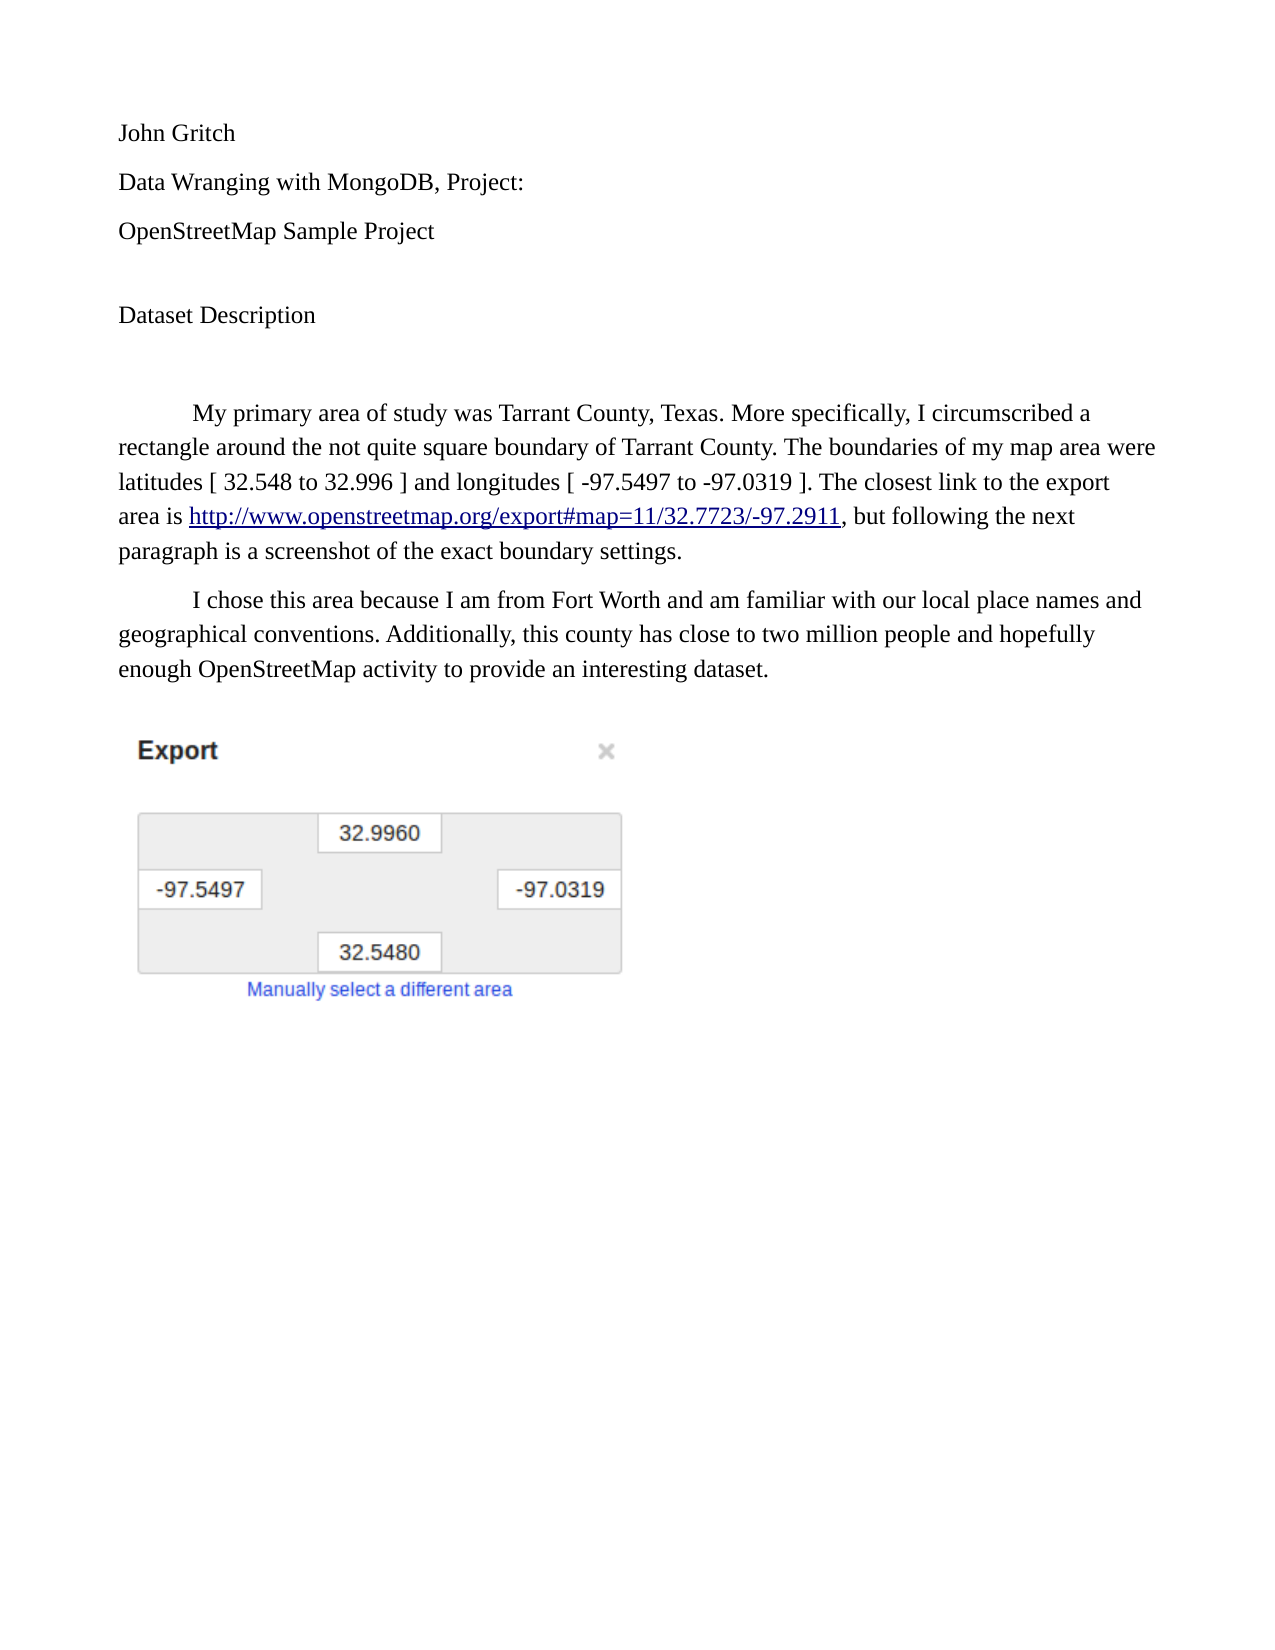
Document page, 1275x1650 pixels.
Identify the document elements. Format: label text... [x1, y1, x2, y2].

text I chose this area because I am from Fort Worth and am familiar with our local place names and geographical conventions. Additionally, this county has close to two million people and hopefully enough OpenStreetMap activity to provide an interesting dataset. [118, 585, 1157, 683]
text Dataset Description [118, 265, 1157, 328]
text My primary area of study was Tarrant County, Texas. More specifically, I circumscribed a rectangle around the not quite square boundary of Tarrant County. The boundaries of my map area were latitudes [ 32.548 to 32.996 ] and longitudes [ -97.5497 to -97.0319 ]. The closest link to the export area is http://www.openstreetmap.org/export#map=11/32.7723/-97.2911, but following the next paragraph is a screenshot of the exact boundary settings. [118, 398, 1157, 564]
text Data Wranging with MongoDB, Project: [118, 167, 1157, 196]
picture [119, 725, 649, 1023]
text John Gritch [118, 118, 1157, 147]
text OpenStreetMap Sample Project [118, 216, 1157, 245]
